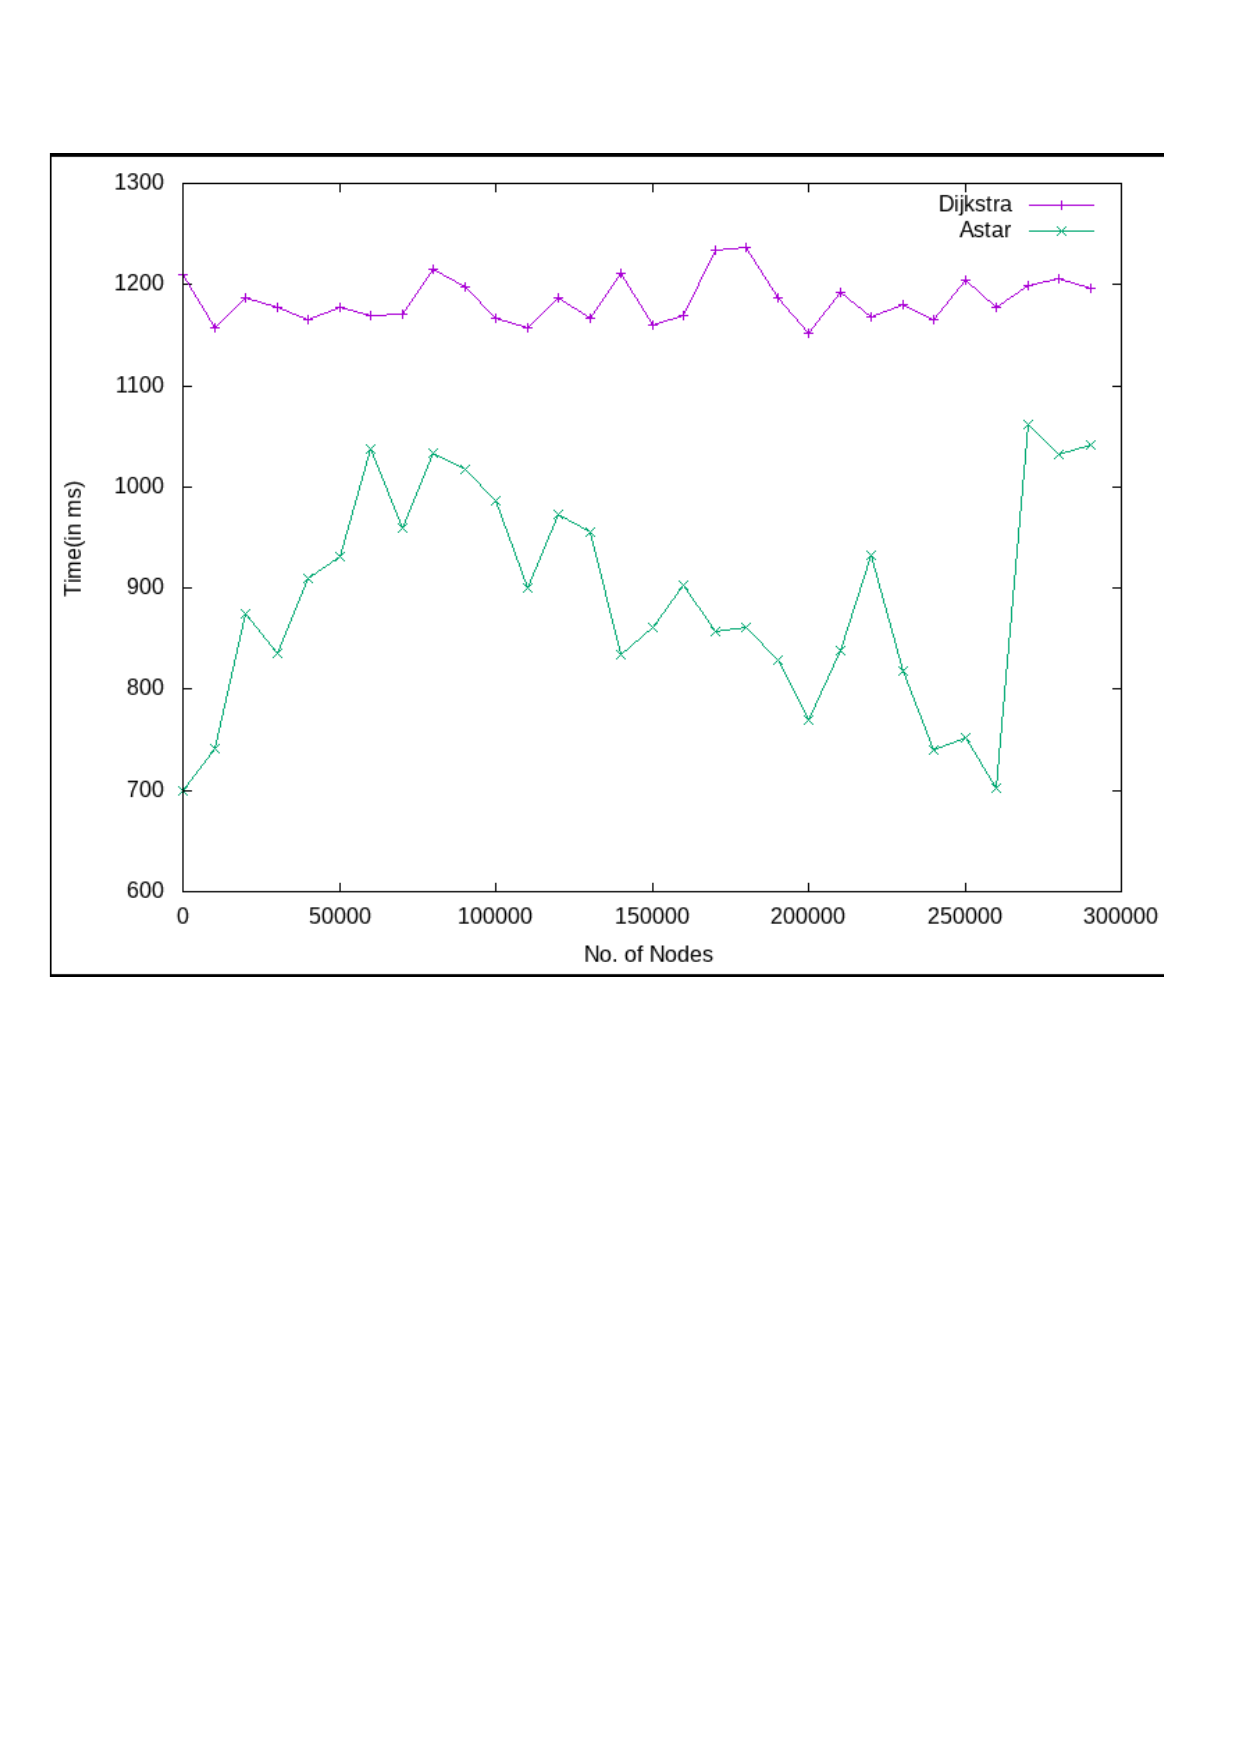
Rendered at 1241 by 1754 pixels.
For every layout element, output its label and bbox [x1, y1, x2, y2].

picture [49, 153, 1164, 977]
